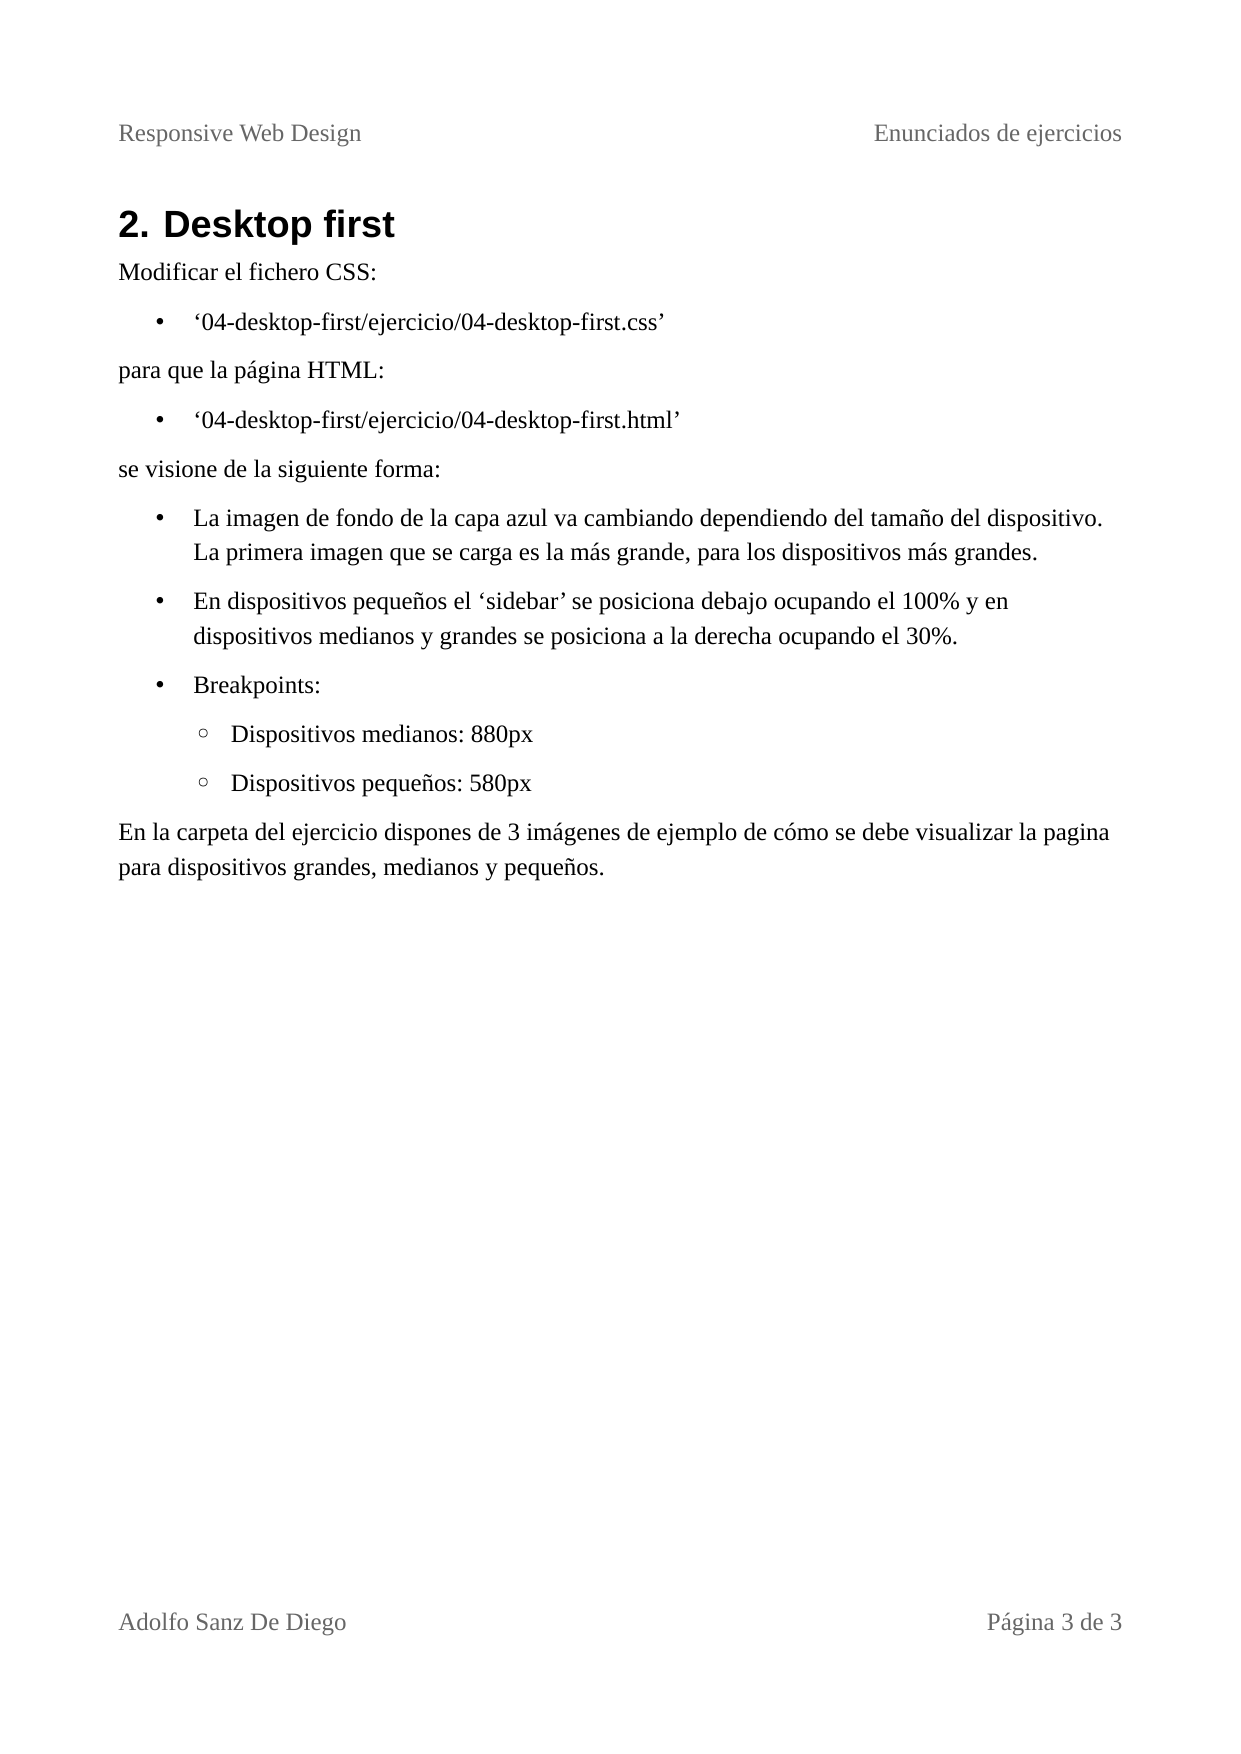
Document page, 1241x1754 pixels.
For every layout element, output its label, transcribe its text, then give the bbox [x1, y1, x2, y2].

list Dispositivos pequeños: 580px [193, 768, 1122, 797]
list Dispositivos medianos: 880px [193, 719, 1122, 748]
list Breakpoints: [156, 670, 1122, 699]
list La imagen de fondo de la capa azul va cambiando dependiendo del tamaño del dispositivo. La primera imagen que se carga es la más grande, para los dispositivos más grandes. [156, 503, 1122, 566]
subtitle Desktop first [118, 201, 1122, 245]
text Modificar el fichero CSS: [118, 257, 1122, 286]
text para que la página HTML: [118, 356, 1122, 384]
list ‘04-desktop-first/ejercicio/04-desktop-first.html’ [156, 405, 1122, 433]
list ‘04-desktop-first/ejercicio/04-desktop-first.css’ [156, 307, 1122, 335]
text se visione de la siguiente forma: [118, 454, 1122, 482]
text En la carpeta del ejercicio dispones de 3 imágenes de ejemplo de cómo se debe visualizar la pagina para dispositivos grandes, medianos y pequeños. [118, 817, 1122, 880]
list En dispositivos pequeños el ‘sidebar’ se posiciona debajo ocupando el 100% y en dispositivos medianos y grandes se posiciona a la derecha ocupando el 30%. [156, 586, 1122, 649]
